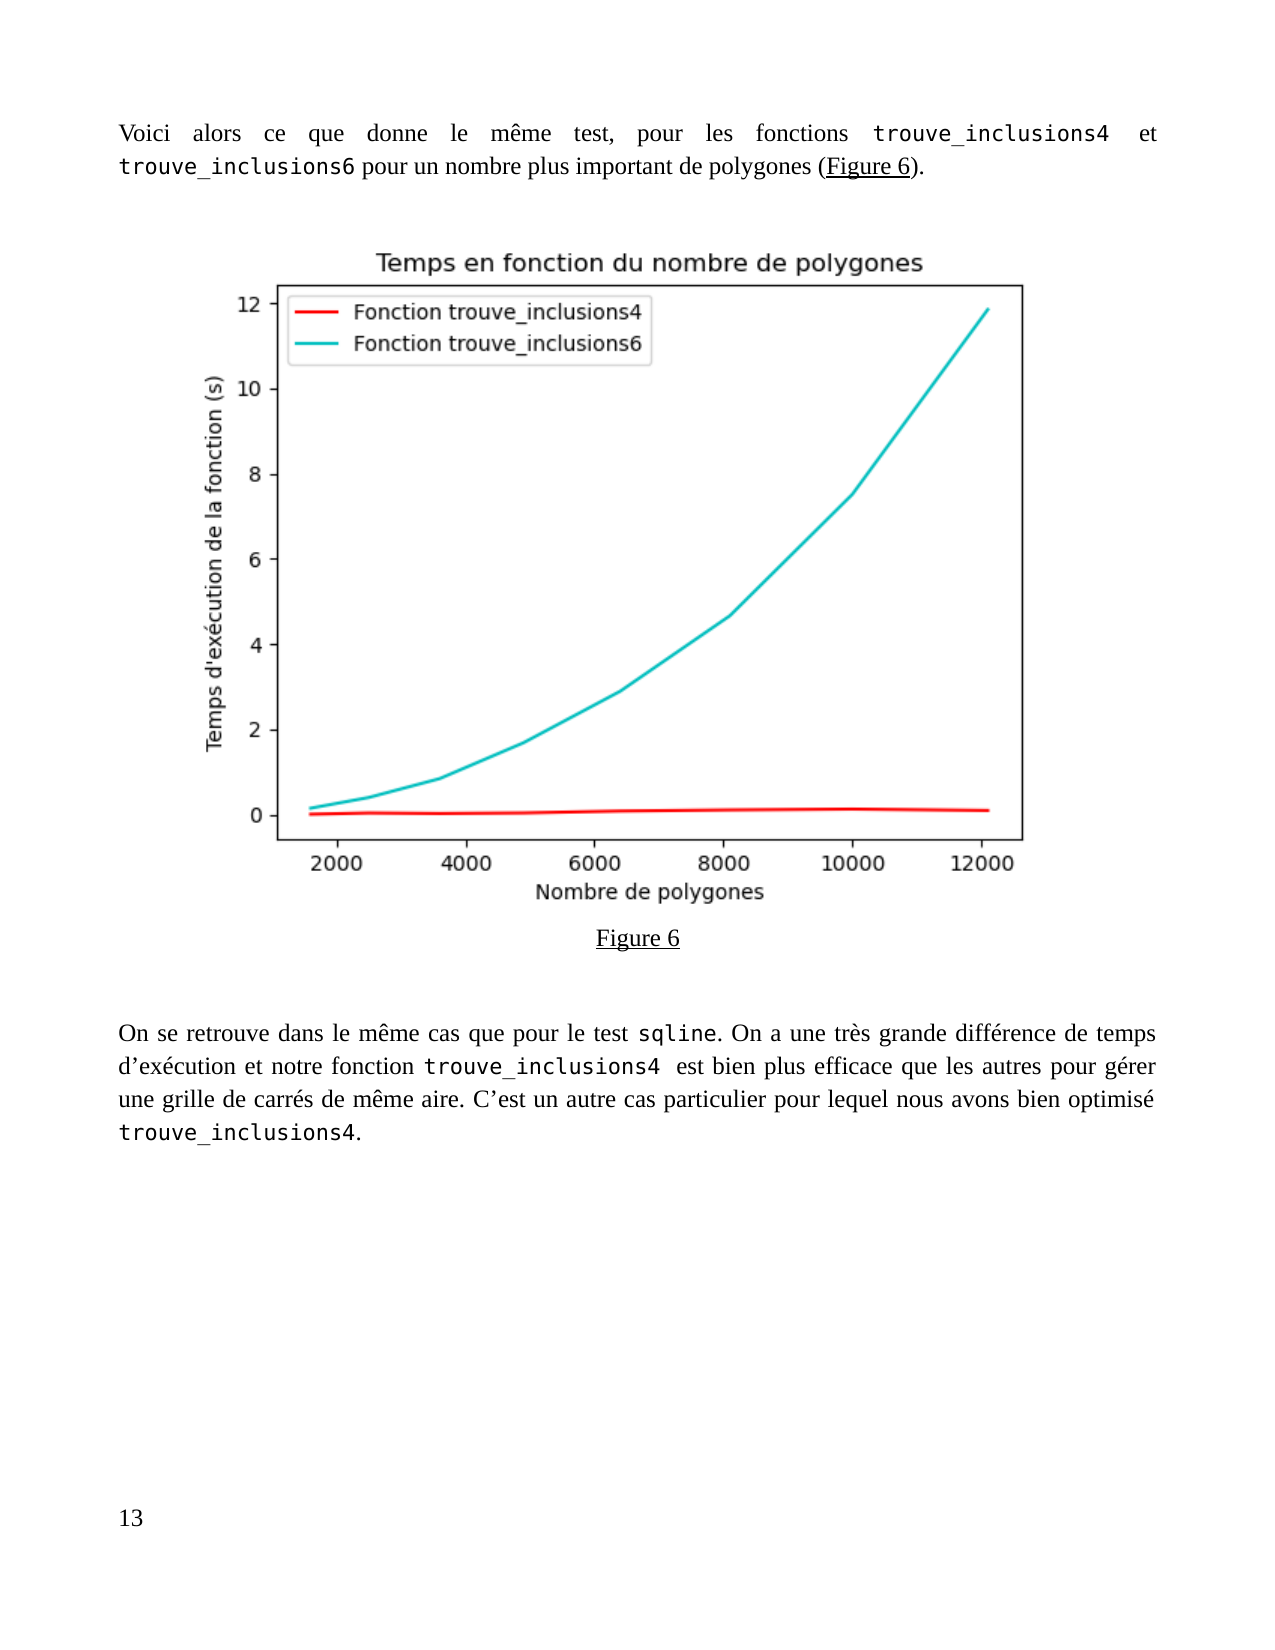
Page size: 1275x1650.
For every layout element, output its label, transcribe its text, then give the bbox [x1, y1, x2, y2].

text Voici alors ce que donne le même test, pour les fonctions trouve_inclusions4 et trouve_inclusions6 pour un nombre plus important de polygones (Figure 6). [118, 118, 1157, 180]
text On se retrouve dans le même cas que pour le test sqline. On a une très grande différence de temps d’exécution et notre fonction trouve_inclusions4 est bien plus efficace que les autres pour gérer une grille de carrés de même aire. C’est un autre cas particulier pour lequel nous avons bien optimisé trouve_inclusions4. [118, 1018, 1157, 1146]
text Figure 6 [118, 199, 1157, 952]
picture [157, 198, 1118, 919]
